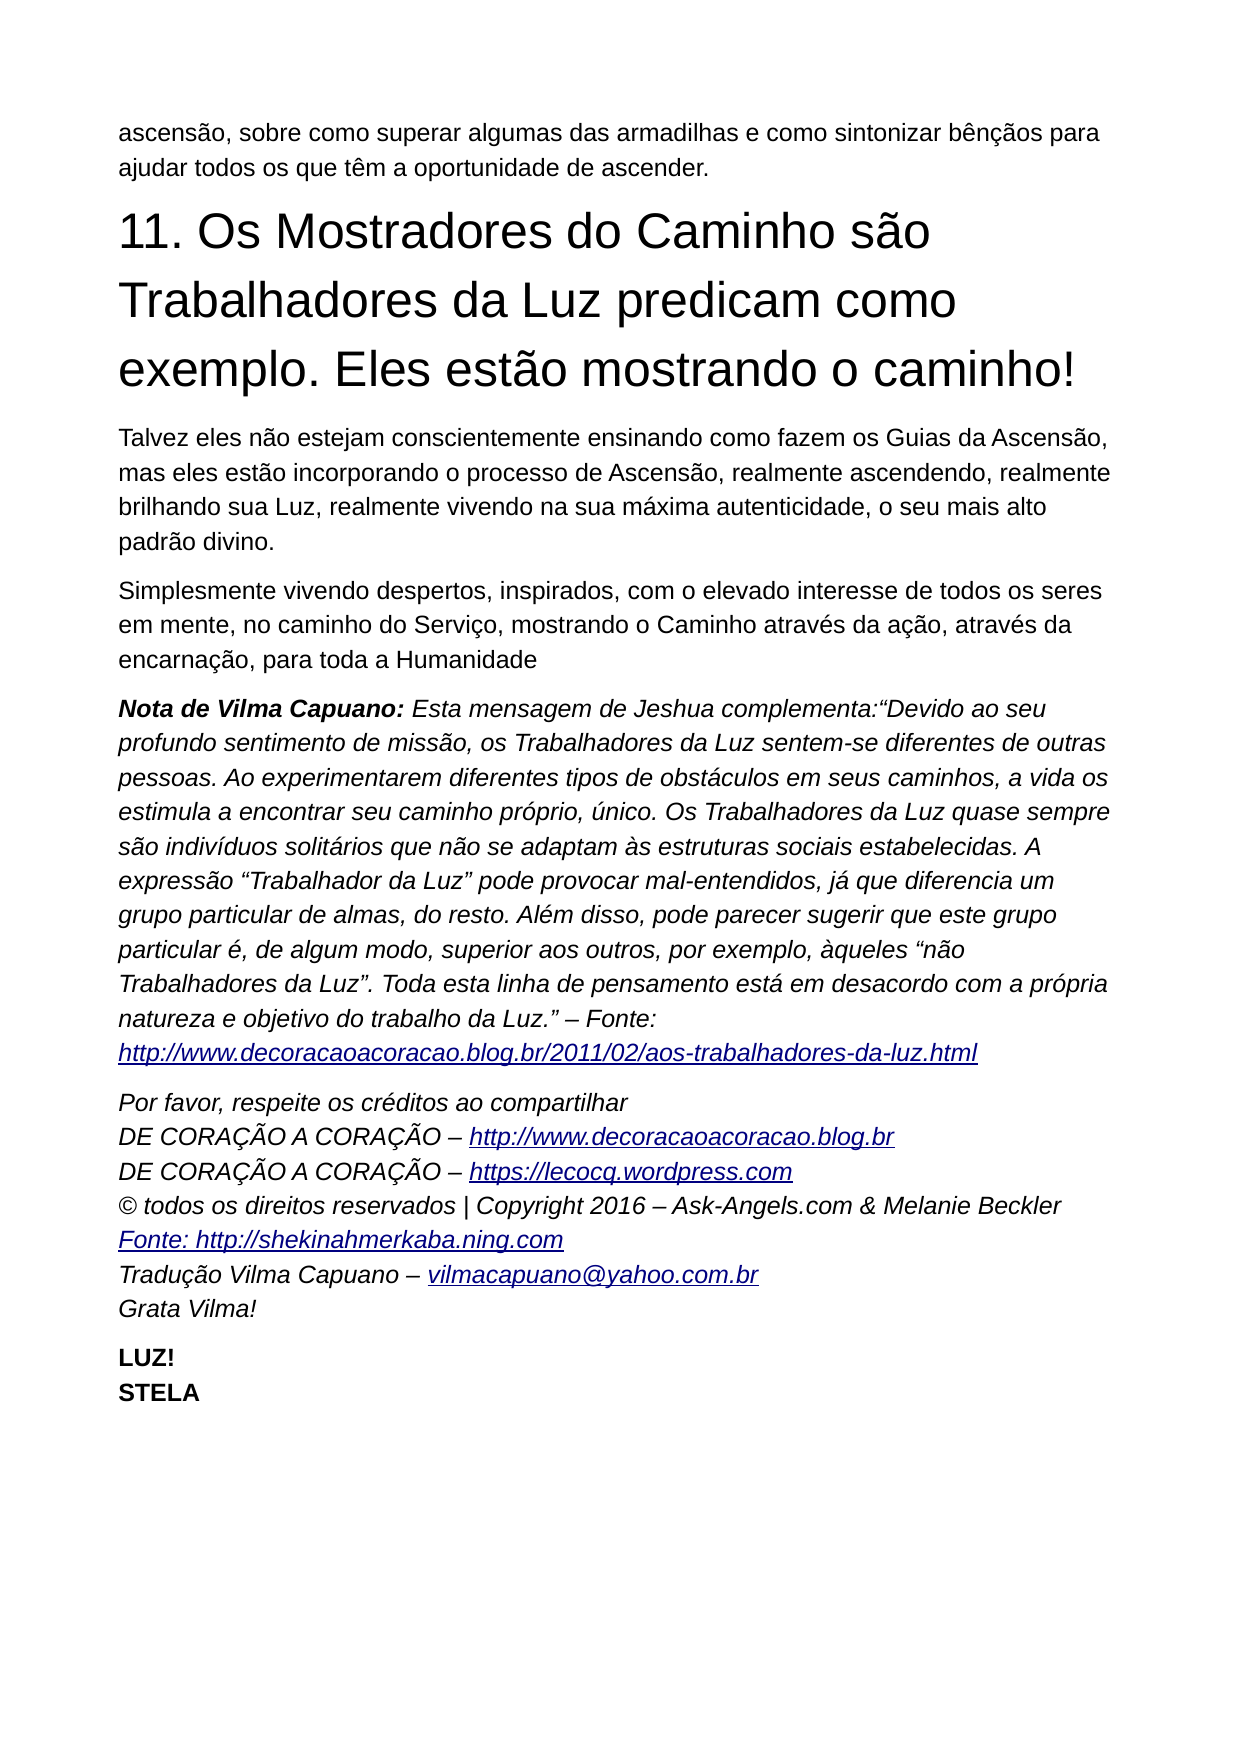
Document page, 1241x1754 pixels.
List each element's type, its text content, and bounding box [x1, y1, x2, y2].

text Simplesmente vivendo despertos, inspirados, com o elevado interesse de todos os seres em mente, no caminho do Serviço, mostrando o Caminho através da ação, através da encarnação, para toda a Humanidade [118, 576, 1122, 673]
text 11. Os Mostradores do Caminho são Trabalhadores da Luz predicam como exemplo. Eles estão mostrando o caminho! [118, 202, 1122, 397]
text Nota de Vilma Capuano: Esta mensagem de Jeshua complementa:“Devido ao seu profundo sentimento de missão, os Trabalhadores da Luz sentem-se diferentes de outras pessoas. Ao experimentarem diferentes tipos de obstáculos em seus caminhos, a vida os estimula a encontrar seu caminho próprio, único. Os Trabalhadores da Luz quase sempre são indivíduos solitários que não se adaptam às estruturas sociais estabelecidas. A expressão “Trabalhador da Luz” pode provocar mal-entendidos, já que diferencia um grupo particular de almas, do resto. Além disso, pode parecer sugerir que este grupo particular é, de algum modo, superior aos outros, por exemplo, àqueles “não Trabalhadores da Luz”. Toda esta linha de pensamento está em desacordo com a própria natureza e objetivo do trabalho da Luz.” – Fonte: http://www.decoracaoacoracao.blog.br/2011/02/aos-trabalhadores-da-luz.html [118, 694, 1122, 1067]
text Talvez eles não estejam conscientemente ensinando como fazem os Guias da Ascensão, mas eles estão incorporando o processo de Ascensão, realmente ascendendo, realmente brilhando sua Luz, realmente vivendo na sua máxima autenticidade, o seu mais alto padrão divino. [118, 423, 1122, 555]
text LUZ! STELA [118, 1343, 1122, 1407]
text ascensão, sobre como superar algumas das armadilhas e como sintonizar bênçãos para ajudar todos os que têm a oportunidade de ascender. [118, 118, 1122, 181]
text Por favor, respeite os créditos ao compartilhar DE CORAÇÃO A CORAÇÃO – http://www.decoracaoacoracao.blog.br DE CORAÇÃO A CORAÇÃO – https://lecocq.wordpress.com © todos os direitos reservados | Copyright 2016 – Ask-Angels.com & Melanie Beckler Fonte: http://shekinahmerkaba.ning.com Tradução Vilma Capuano – vilmacapuano@yahoo.com.br Grata Vilma! [118, 1087, 1122, 1323]
